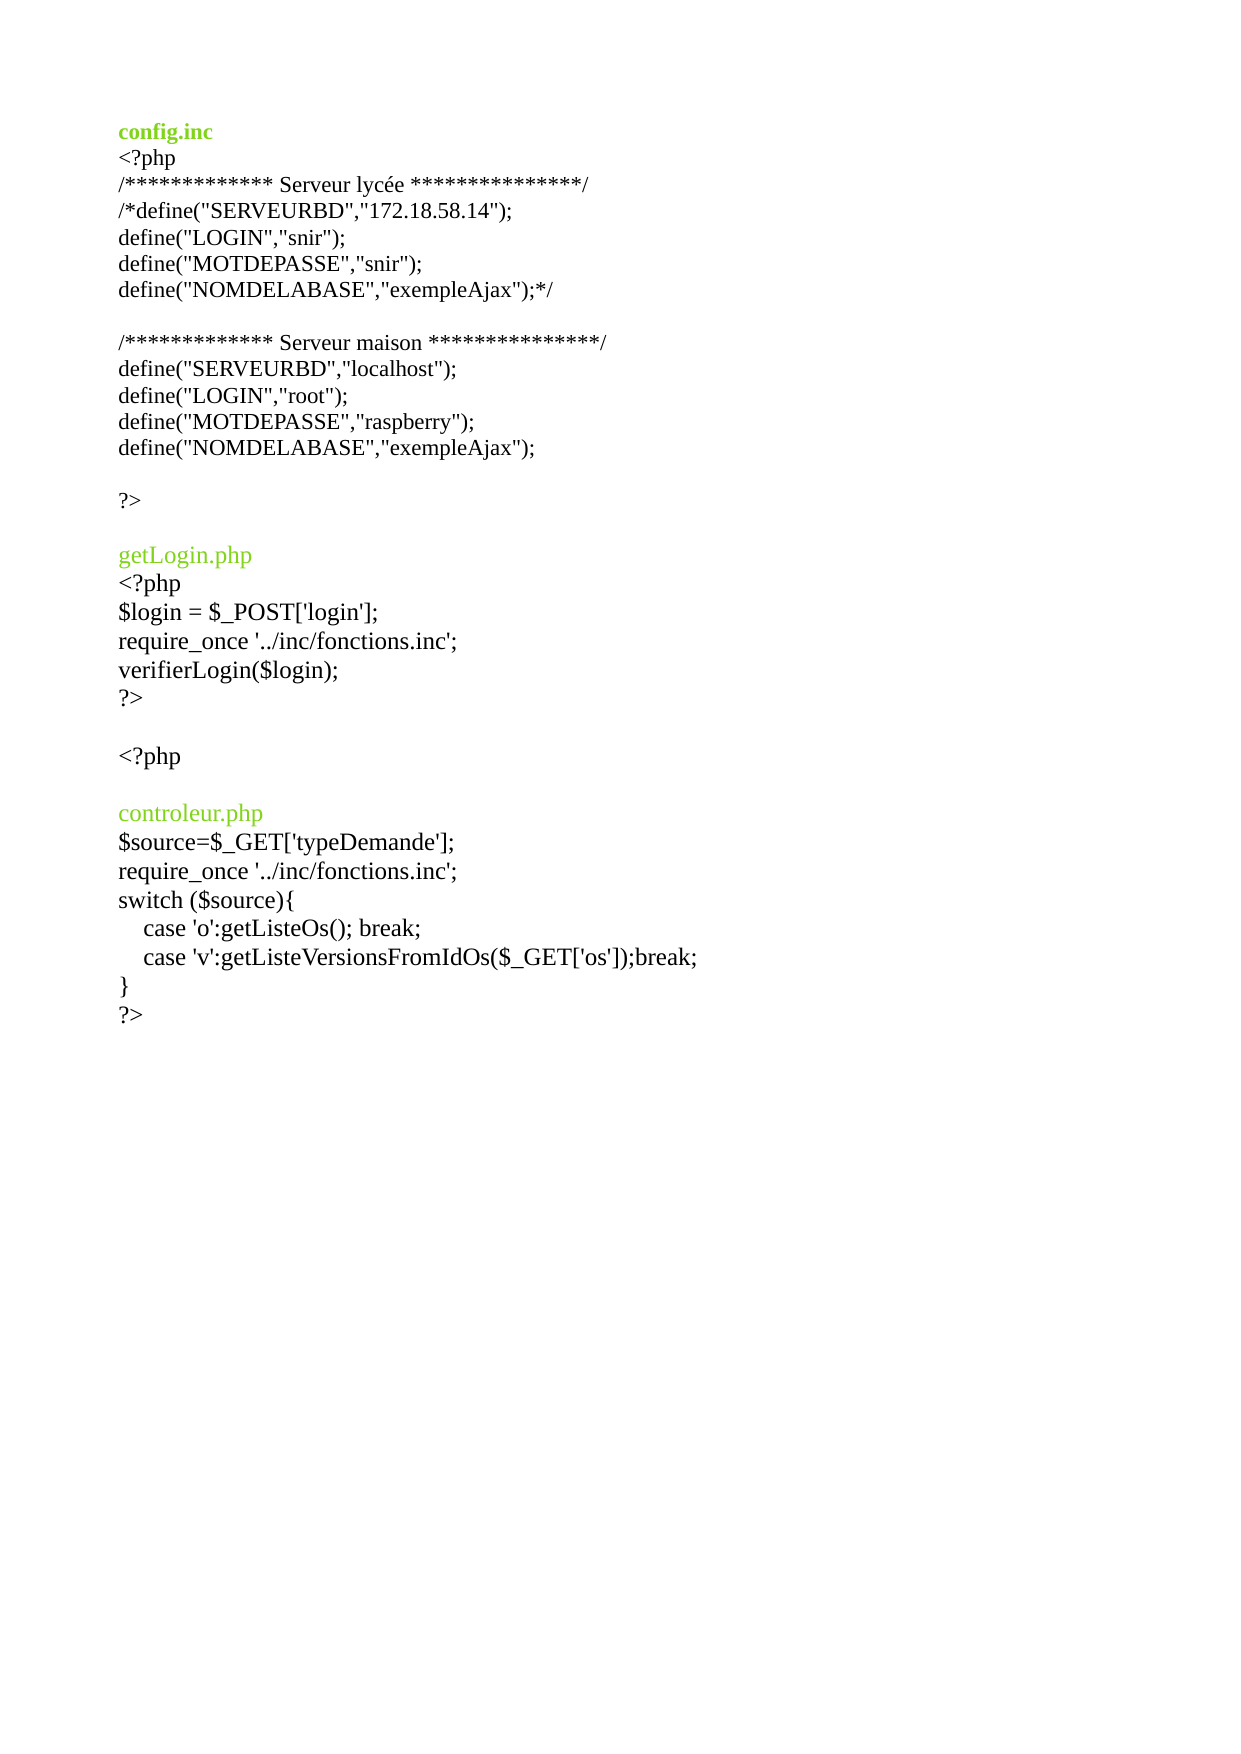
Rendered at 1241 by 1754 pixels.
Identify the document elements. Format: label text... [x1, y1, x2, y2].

text controleur.php [118, 798, 1122, 827]
text getLogin.php [118, 540, 1122, 568]
text define("NOMDELABASE","exempleAjax"); [118, 434, 1122, 461]
text /*define("SERVEURBD","172.18.58.14"); [118, 197, 1122, 223]
text /************* Serveur lycée ***************/ [118, 171, 1122, 197]
text } [118, 971, 1122, 1000]
text $source=$_GET['typeDemande']; [118, 827, 1122, 856]
text define("MOTDEPASSE","raspberry"); [118, 408, 1122, 434]
text define("NOMDELABASE","exempleAjax");*/ [118, 276, 1122, 303]
text verifierLogin($login); [118, 655, 1122, 683]
text switch ($source){ [118, 885, 1122, 913]
text define("LOGIN","snir"); [118, 223, 1122, 250]
text define("LOGIN","root"); [118, 382, 1122, 408]
text ?> [118, 683, 1122, 712]
text /************* Serveur maison ***************/ [118, 329, 1122, 355]
text define("MOTDEPASSE","snir"); [118, 250, 1122, 276]
text case 'v':getListeVersionsFromIdOs($_GET['os']);break; [118, 942, 1122, 971]
text <?php [118, 741, 1122, 770]
text config.inc [118, 118, 1122, 144]
text require_once '../inc/fonctions.inc'; [118, 626, 1122, 655]
text <?php [118, 568, 1122, 597]
text case 'o':getListeOs(); break; [118, 913, 1122, 942]
text $login = $_POST['login']; [118, 597, 1122, 626]
text ?> [118, 487, 1122, 513]
text define("SERVEURBD","localhost"); [118, 355, 1122, 382]
text ?> [118, 1000, 1122, 1028]
text <?php [118, 144, 1122, 171]
text require_once '../inc/fonctions.inc'; [118, 856, 1122, 885]
